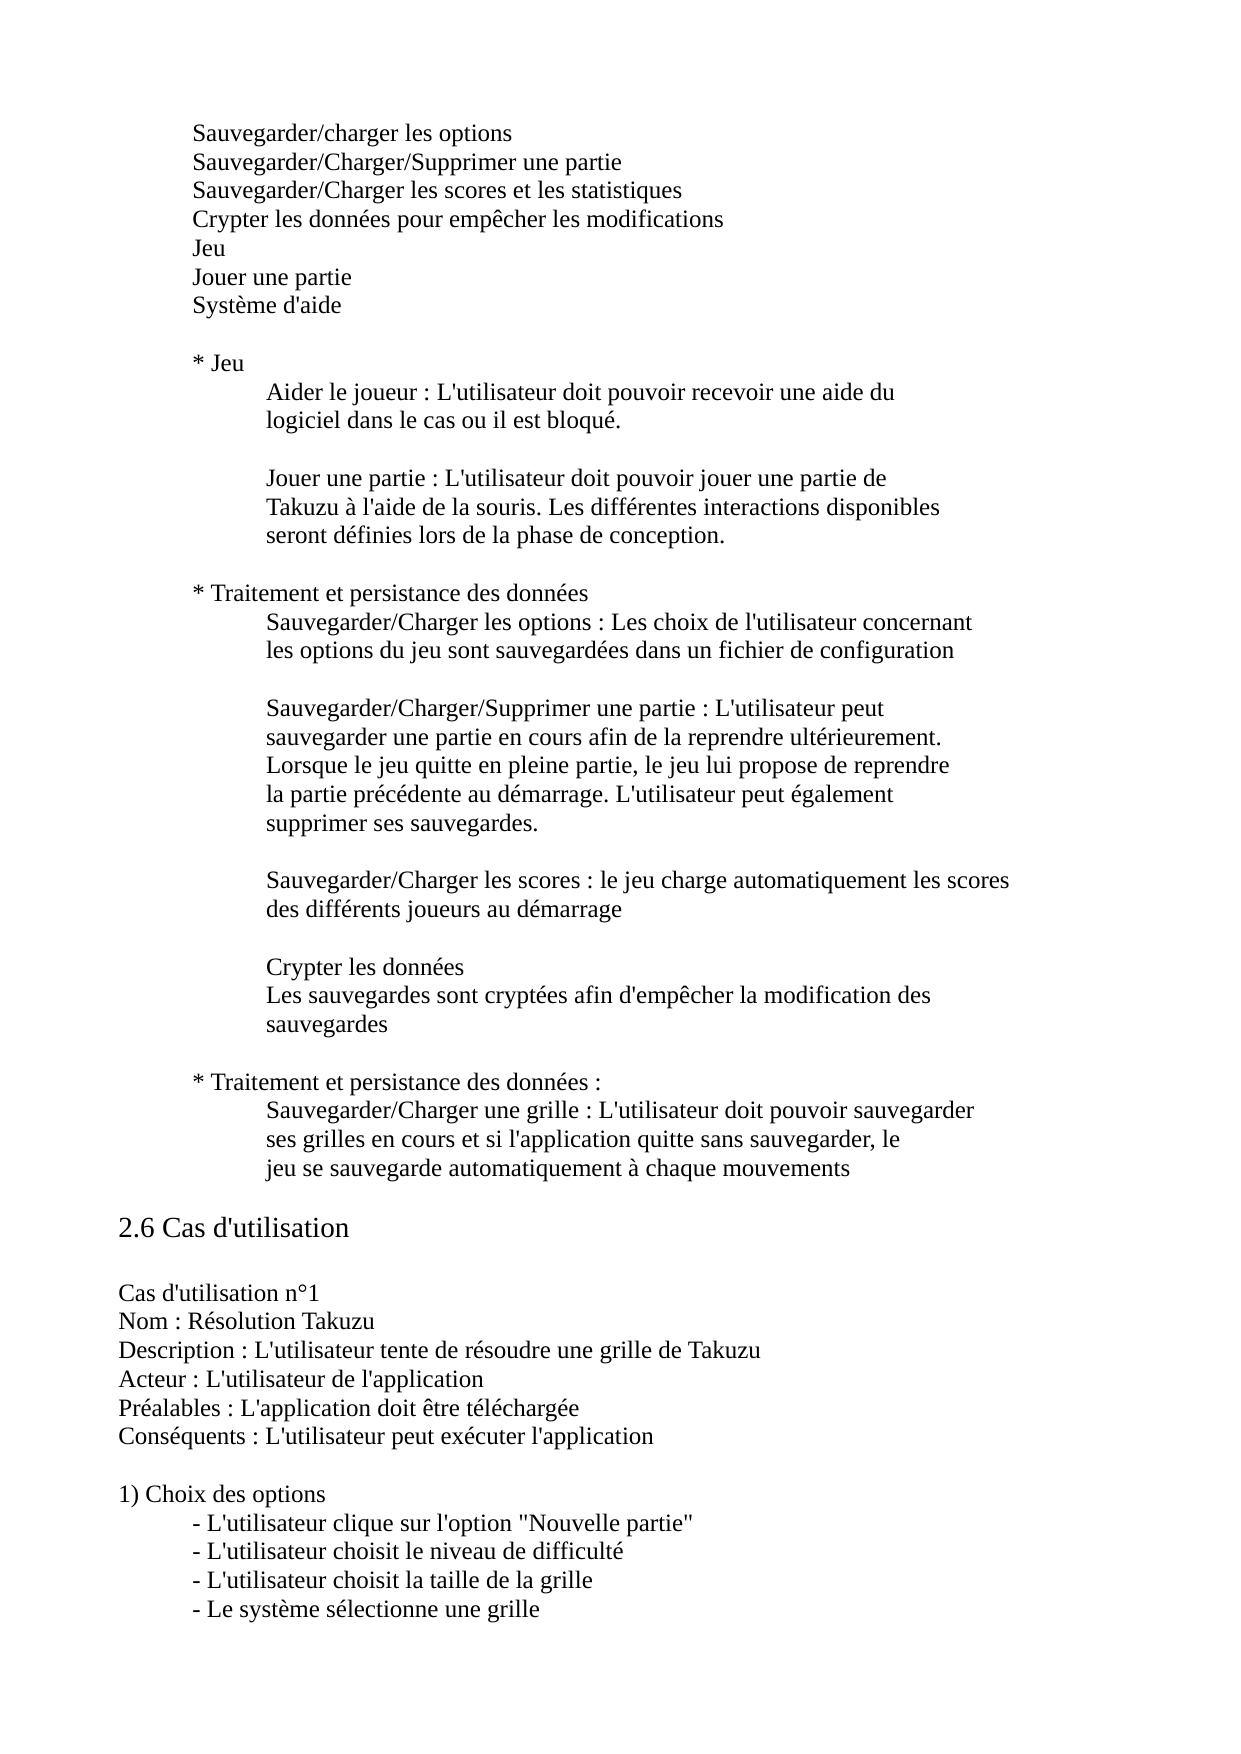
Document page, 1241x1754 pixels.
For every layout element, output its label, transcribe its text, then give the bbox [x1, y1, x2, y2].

text Nom : Résolution Takuzu [118, 1306, 1122, 1335]
text Conséquents : L'utilisateur peut exécuter l'application [118, 1421, 1122, 1450]
text Sauvegarder/charger les options [118, 118, 1122, 147]
text 1) Choix des options [118, 1479, 1122, 1508]
text Jouer une partie : L'utilisateur doit pouvoir jouer une partie de [118, 463, 1122, 492]
text Aider le joueur : L'utilisateur doit pouvoir recevoir une aide du [118, 377, 1122, 406]
text * Jeu [118, 348, 1122, 377]
text * Traitement et persistance des données [118, 578, 1122, 607]
text Crypter les données pour empêcher les modifications [118, 204, 1122, 233]
text Sauvegarder/Charger les scores et les statistiques [118, 176, 1122, 204]
text Système d'aide [118, 291, 1122, 319]
text Les sauvegardes sont cryptées afin d'empêcher la modification des [118, 981, 1122, 1009]
text - L'utilisateur choisit la taille de la grille [118, 1565, 1122, 1594]
text jeu se sauvegarde automatiquement à chaque mouvements [118, 1153, 1122, 1182]
text Lorsque le jeu quitte en pleine partie, le jeu lui propose de reprendre [118, 751, 1122, 779]
text - L'utilisateur choisit le niveau de difficulté [118, 1536, 1122, 1565]
text - Le système sélectionne une grille [118, 1594, 1122, 1623]
text Sauvegarder/Charger/Supprimer une partie [118, 147, 1122, 176]
text Acteur : L'utilisateur de l'application [118, 1364, 1122, 1393]
text Crypter les données [118, 952, 1122, 981]
text - L'utilisateur clique sur l'option "Nouvelle partie" [118, 1508, 1122, 1536]
text Sauvegarder/Charger/Supprimer une partie : L'utilisateur peut [118, 693, 1122, 722]
text Description : L'utilisateur tente de résoudre une grille de Takuzu [118, 1335, 1122, 1364]
text Takuzu à l'aide de la souris. Les différentes interactions disponibles [118, 492, 1122, 521]
text des différents joueurs au démarrage [118, 894, 1122, 923]
text sauvegarder une partie en cours afin de la reprendre ultérieurement. [118, 722, 1122, 751]
text Cas d'utilisation n°1 [118, 1278, 1122, 1306]
text Sauvegarder/Charger les options : Les choix de l'utilisateur concernant [118, 607, 1122, 636]
text 2.6 Cas d'utilisation [118, 1211, 1122, 1244]
text les options du jeu sont sauvegardées dans un fichier de configuration [118, 636, 1122, 664]
text Sauvegarder/Charger les scores : le jeu charge automatiquement les scores [118, 866, 1122, 894]
text logiciel dans le cas ou il est bloqué. [118, 406, 1122, 434]
text * Traitement et persistance des données : [118, 1067, 1122, 1096]
text Jouer une partie [118, 262, 1122, 291]
text Sauvegarder/Charger une grille : L'utilisateur doit pouvoir sauvegarder [118, 1096, 1122, 1124]
text ses grilles en cours et si l'application quitte sans sauvegarder, le [118, 1124, 1122, 1153]
text seront définies lors de la phase de conception. [118, 521, 1122, 549]
text Jeu [118, 233, 1122, 262]
text supprimer ses sauvegardes. [118, 808, 1122, 837]
text la partie précédente au démarrage. L'utilisateur peut également [118, 779, 1122, 808]
text sauvegardes [118, 1009, 1122, 1038]
text Préalables : L'application doit être téléchargée [118, 1393, 1122, 1421]
